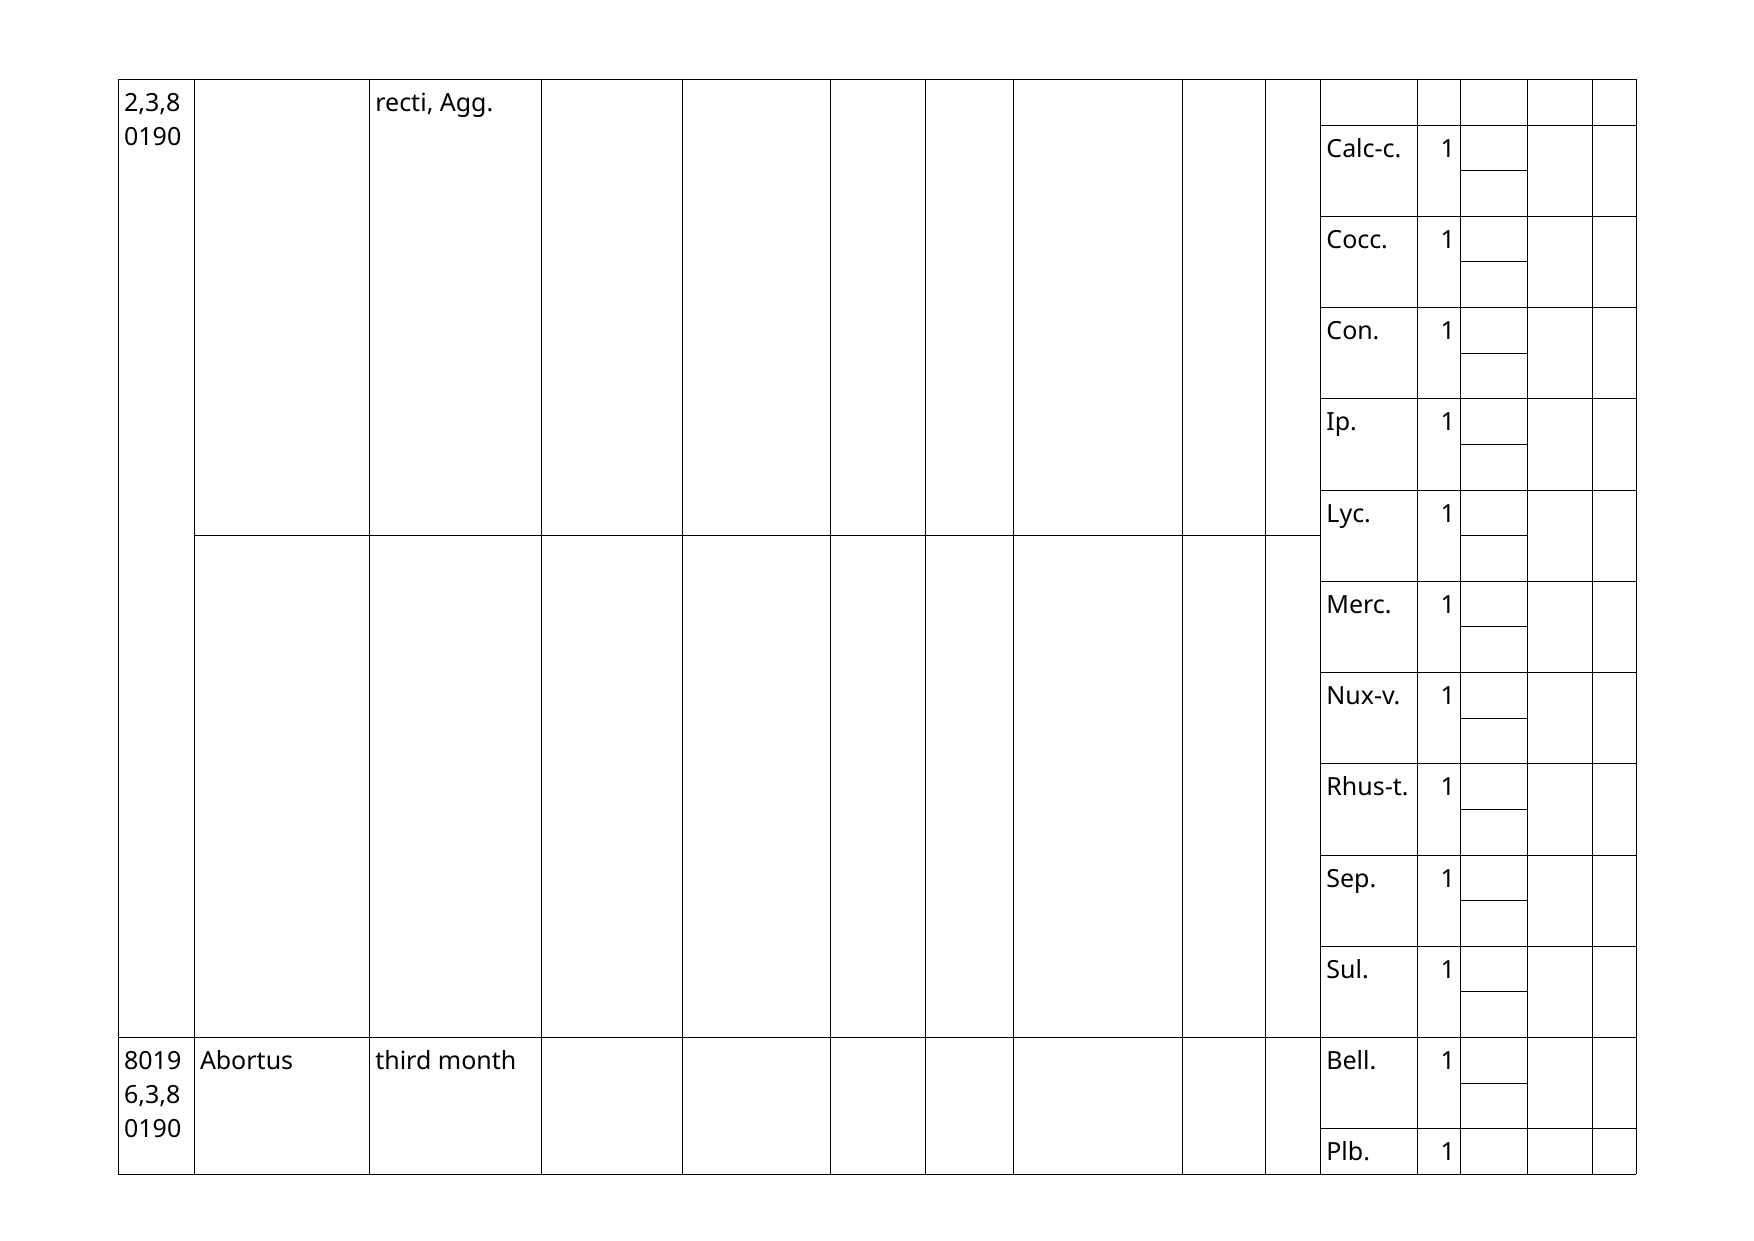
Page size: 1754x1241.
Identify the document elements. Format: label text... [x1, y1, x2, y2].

table_cell [831, 536, 925, 1037]
table_cell Nux-v. [1321, 673, 1417, 763]
table_cell 1 [1418, 126, 1460, 216]
table_cell [1593, 856, 1636, 946]
table_cell [683, 1038, 830, 1174]
table_cell [1461, 856, 1527, 900]
table_cell [1528, 582, 1592, 672]
table_cell [1593, 217, 1636, 307]
table_cell [1461, 308, 1527, 353]
table_cell Abortus [195, 1038, 369, 1174]
table_cell [1266, 80, 1320, 535]
table_cell [1461, 80, 1527, 124]
table_cell [1528, 308, 1592, 398]
table_cell [1528, 491, 1592, 581]
table_cell 1 [1418, 1129, 1460, 1174]
table_cell [926, 536, 1013, 1037]
table_cell [1183, 536, 1265, 1037]
table_cell [370, 536, 541, 1037]
table_cell [1461, 399, 1527, 444]
table_cell [1266, 1038, 1320, 1174]
table_cell [831, 1038, 925, 1174]
table_cell 1 [1418, 491, 1460, 581]
table_cell [195, 80, 369, 535]
table_cell [1593, 80, 1636, 124]
table_cell [1461, 262, 1527, 307]
table_cell Calc-c. [1321, 126, 1417, 216]
table_cell 1 [1418, 582, 1460, 672]
table_cell [1528, 1038, 1592, 1128]
table_cell [1461, 992, 1527, 1037]
table_cell [1183, 1038, 1265, 1174]
table_cell [195, 536, 369, 1037]
table_cell [1528, 399, 1592, 489]
table_cell 1 [1418, 856, 1460, 946]
table_cell [1528, 1129, 1592, 1174]
table_cell [1014, 1038, 1182, 1174]
table_cell 80196,3,80190 [119, 1038, 194, 1174]
table_cell [926, 1038, 1013, 1174]
table_cell [1528, 80, 1592, 124]
table_cell 1 [1418, 673, 1460, 763]
table_cell [831, 80, 925, 535]
table_cell [1593, 947, 1636, 1037]
table_cell [542, 536, 682, 1037]
table_cell recti, Agg. [370, 80, 541, 535]
table_cell [1461, 354, 1527, 398]
table_cell [1461, 217, 1527, 261]
table_cell [1528, 673, 1592, 763]
table_cell 2,3,80190 [119, 80, 194, 1037]
table_cell [1321, 80, 1417, 124]
table_cell [1461, 1038, 1527, 1083]
table_cell [1461, 126, 1527, 170]
table_cell Cocc. [1321, 217, 1417, 307]
table_cell [683, 536, 830, 1037]
table_cell 1 [1418, 947, 1460, 1037]
table_cell [1528, 217, 1592, 307]
table_cell [1461, 1129, 1527, 1174]
table_cell [1266, 536, 1320, 1037]
table_cell third month [370, 1038, 541, 1174]
table_cell [1593, 491, 1636, 581]
table_cell [1593, 673, 1636, 763]
table_cell [1461, 491, 1527, 535]
table_cell [1461, 901, 1527, 946]
table_cell [1461, 582, 1527, 626]
table_cell [542, 80, 682, 535]
table_cell Bell. [1321, 1038, 1417, 1128]
table_cell [1528, 764, 1592, 854]
table_cell [1528, 947, 1592, 1037]
table_cell [1014, 536, 1182, 1037]
table_cell [1593, 582, 1636, 672]
table_cell [1461, 536, 1527, 581]
table_cell 1 [1418, 1038, 1460, 1128]
table_cell [1593, 308, 1636, 398]
table_cell [1593, 764, 1636, 854]
table_cell Ip. [1321, 399, 1417, 489]
table_cell [1461, 810, 1527, 854]
table_cell [1461, 171, 1527, 216]
table_cell [1593, 126, 1636, 216]
table_cell Lyc. [1321, 491, 1417, 581]
table_cell Sep. [1321, 856, 1417, 946]
table_cell Sul. [1321, 947, 1417, 1037]
table_cell [1461, 1084, 1527, 1128]
table_cell Plb. [1321, 1129, 1417, 1174]
table_cell 1 [1418, 308, 1460, 398]
table_cell [1528, 126, 1592, 216]
table_cell [1461, 445, 1527, 489]
table_cell [1461, 627, 1527, 672]
table_cell [1418, 80, 1460, 124]
table_cell [1014, 80, 1182, 535]
table_cell [542, 1038, 682, 1174]
table_cell 1 [1418, 217, 1460, 307]
table_cell Rhus-t. [1321, 764, 1417, 854]
table_cell [1183, 80, 1265, 535]
table_cell [1593, 399, 1636, 489]
table_cell [1593, 1129, 1636, 1174]
table_cell [1461, 947, 1527, 991]
table_cell [1461, 764, 1527, 809]
table_cell [1528, 856, 1592, 946]
table_cell 1 [1418, 764, 1460, 854]
table_cell [683, 80, 830, 535]
table_cell [1461, 673, 1527, 718]
table_cell [1461, 719, 1527, 763]
table_cell Merc. [1321, 582, 1417, 672]
table_cell Con. [1321, 308, 1417, 398]
table_cell [1593, 1038, 1636, 1128]
table_cell 1 [1418, 399, 1460, 489]
table_cell [926, 80, 1013, 535]
